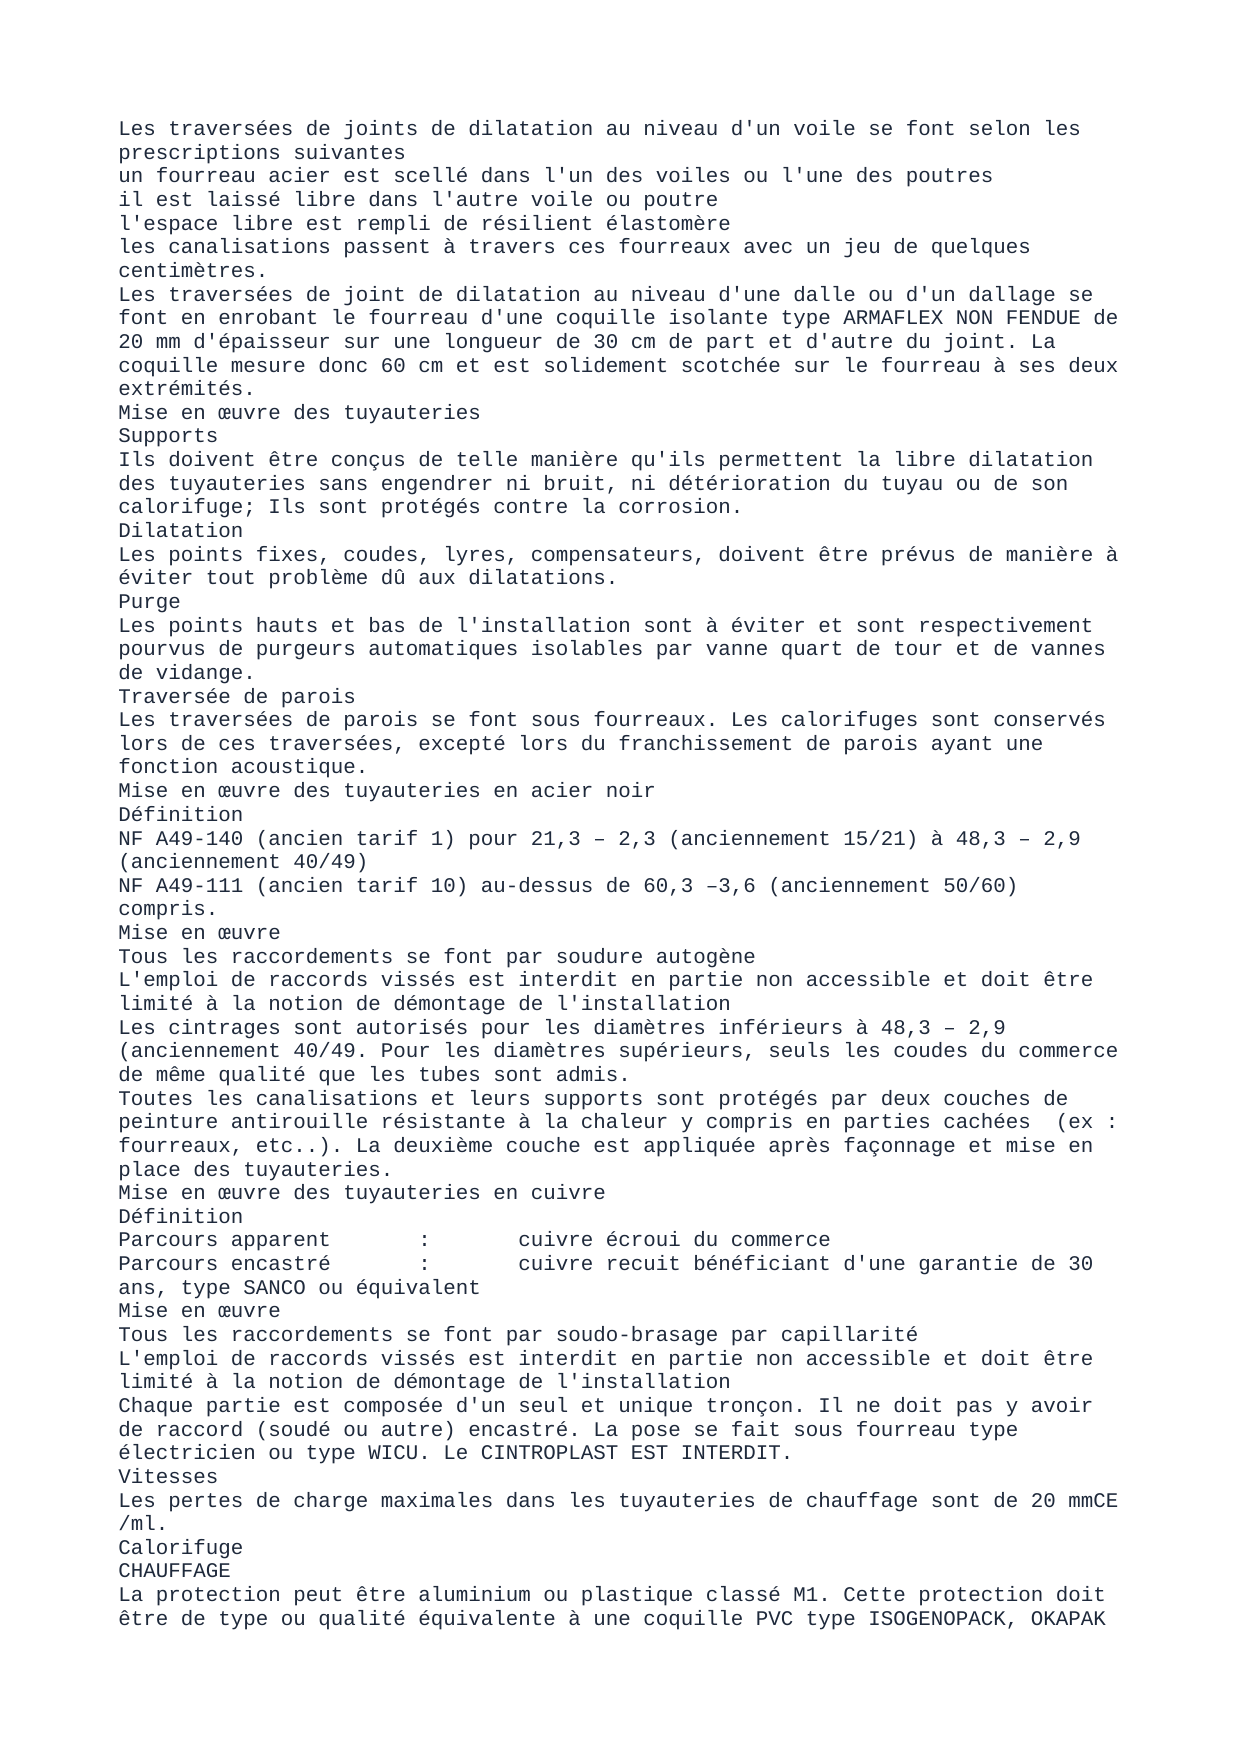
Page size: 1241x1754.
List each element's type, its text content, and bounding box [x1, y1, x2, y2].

text Dilatation [118, 520, 1122, 544]
text Les cintrages sont autorisés pour les diamètres inférieurs à 48,3 – 2,9 (anciennement 40/49. Pour les diamètres supérieurs, seuls les coudes du commerce de même qualité que les tubes sont admis. [118, 1017, 1122, 1088]
text il est laissé libre dans l'autre voile ou poutre [118, 189, 1122, 213]
text Mise en œuvre [118, 922, 1122, 946]
text Purge [118, 591, 1122, 615]
text NF A49-140 (ancien tarif 1) pour 21,3 – 2,3 (anciennement 15/21) à 48,3 – 2,9 (anciennement 40/49) [118, 827, 1122, 875]
text L'emploi de raccords vissés est interdit en partie non accessible et doit être limité à la notion de démontage de l'installation [118, 1348, 1122, 1395]
text Vitesses [118, 1466, 1122, 1489]
text Traversée de parois [118, 686, 1122, 709]
text les canalisations passent à travers ces fourreaux avec un jeu de quelques centimètres. [118, 236, 1122, 284]
text Mise en œuvre [118, 1300, 1122, 1324]
text Définition [118, 804, 1122, 827]
text Les traversées de parois se font sous fourreaux. Les calorifuges sont conservés lors de ces traversées, excepté lors du franchissement de parois ayant une fonction acoustique. [118, 709, 1122, 780]
text Toutes les canalisations et leurs supports sont protégés par deux couches de peinture antirouille résistante à la chaleur y compris en parties cachées (ex : fourreaux, etc..). La deuxième couche est appliquée après façonnage et mise en place des tuyauteries. [118, 1088, 1122, 1182]
text Mise en œuvre des tuyauteries en cuivre [118, 1182, 1122, 1206]
text L'emploi de raccords vissés est interdit en partie non accessible et doit être limité à la notion de démontage de l'installation [118, 969, 1122, 1017]
text Ils doivent être conçus de telle manière qu'ils permettent la libre dilatation des tuyauteries sans engendrer ni bruit, ni détérioration du tuyau ou de son calorifuge; Ils sont protégés contre la corrosion. [118, 449, 1122, 520]
text Chaque partie est composée d'un seul et unique tronçon. Il ne doit pas y avoir de raccord (soudé ou autre) encastré. La pose se fait sous fourreau type électricien ou type WICU. Le CINTROPLAST EST INTERDIT. [118, 1395, 1122, 1466]
text Définition [118, 1206, 1122, 1229]
text Supports [118, 426, 1122, 449]
text Les points hauts et bas de l'installation sont à éviter et sont respectivement pourvus de purgeurs automatiques isolables par vanne quart de tour et de vannes de vidange. [118, 615, 1122, 686]
text Les pertes de charge maximales dans les tuyauteries de chauffage sont de 20 mmCE /ml. [118, 1489, 1122, 1537]
text Les traversées de joint de dilatation au niveau d'une dalle ou d'un dallage se font en enrobant le fourreau d'une coquille isolante type ARMAFLEX NON FENDUE de 20 mm d'épaisseur sur une longueur de 30 cm de part et d'autre du joint. La coquille mesure donc 60 cm et est solidement scotchée sur le fourreau à ses deux extrémités. [118, 284, 1122, 402]
text Mise en œuvre des tuyauteries en acier noir [118, 780, 1122, 804]
text La protection peut être aluminium ou plastique classé M1. Cette protection doit être de type ou qualité équivalente à une coquille PVC type ISOGENOPACK, OKAPAK [118, 1584, 1122, 1631]
text Mise en œuvre des tuyauteries [118, 402, 1122, 426]
text Les traversées de joints de dilatation au niveau d'un voile se font selon les prescriptions suivantes [118, 118, 1122, 165]
text un fourreau acier est scellé dans l'un des voiles ou l'une des poutres [118, 165, 1122, 189]
text Parcours encastré : cuivre recuit bénéficiant d'une garantie de 30 ans, type SANCO ou équivalent [118, 1253, 1122, 1300]
text Les points fixes, coudes, lyres, compensateurs, doivent être prévus de manière à éviter tout problème dû aux dilatations. [118, 544, 1122, 591]
text Tous les raccordements se font par soudure autogène [118, 946, 1122, 969]
text Tous les raccordements se font par soudo-brasage par capillarité [118, 1324, 1122, 1348]
text Calorifuge [118, 1537, 1122, 1561]
text l'espace libre est rempli de résilient élastomère [118, 213, 1122, 236]
text Parcours apparent : cuivre écroui du commerce [118, 1229, 1122, 1253]
text CHAUFFAGE [118, 1561, 1122, 1584]
text NF A49-111 (ancien tarif 10) au-dessus de 60,3 –3,6 (anciennement 50/60) compris. [118, 875, 1122, 922]
